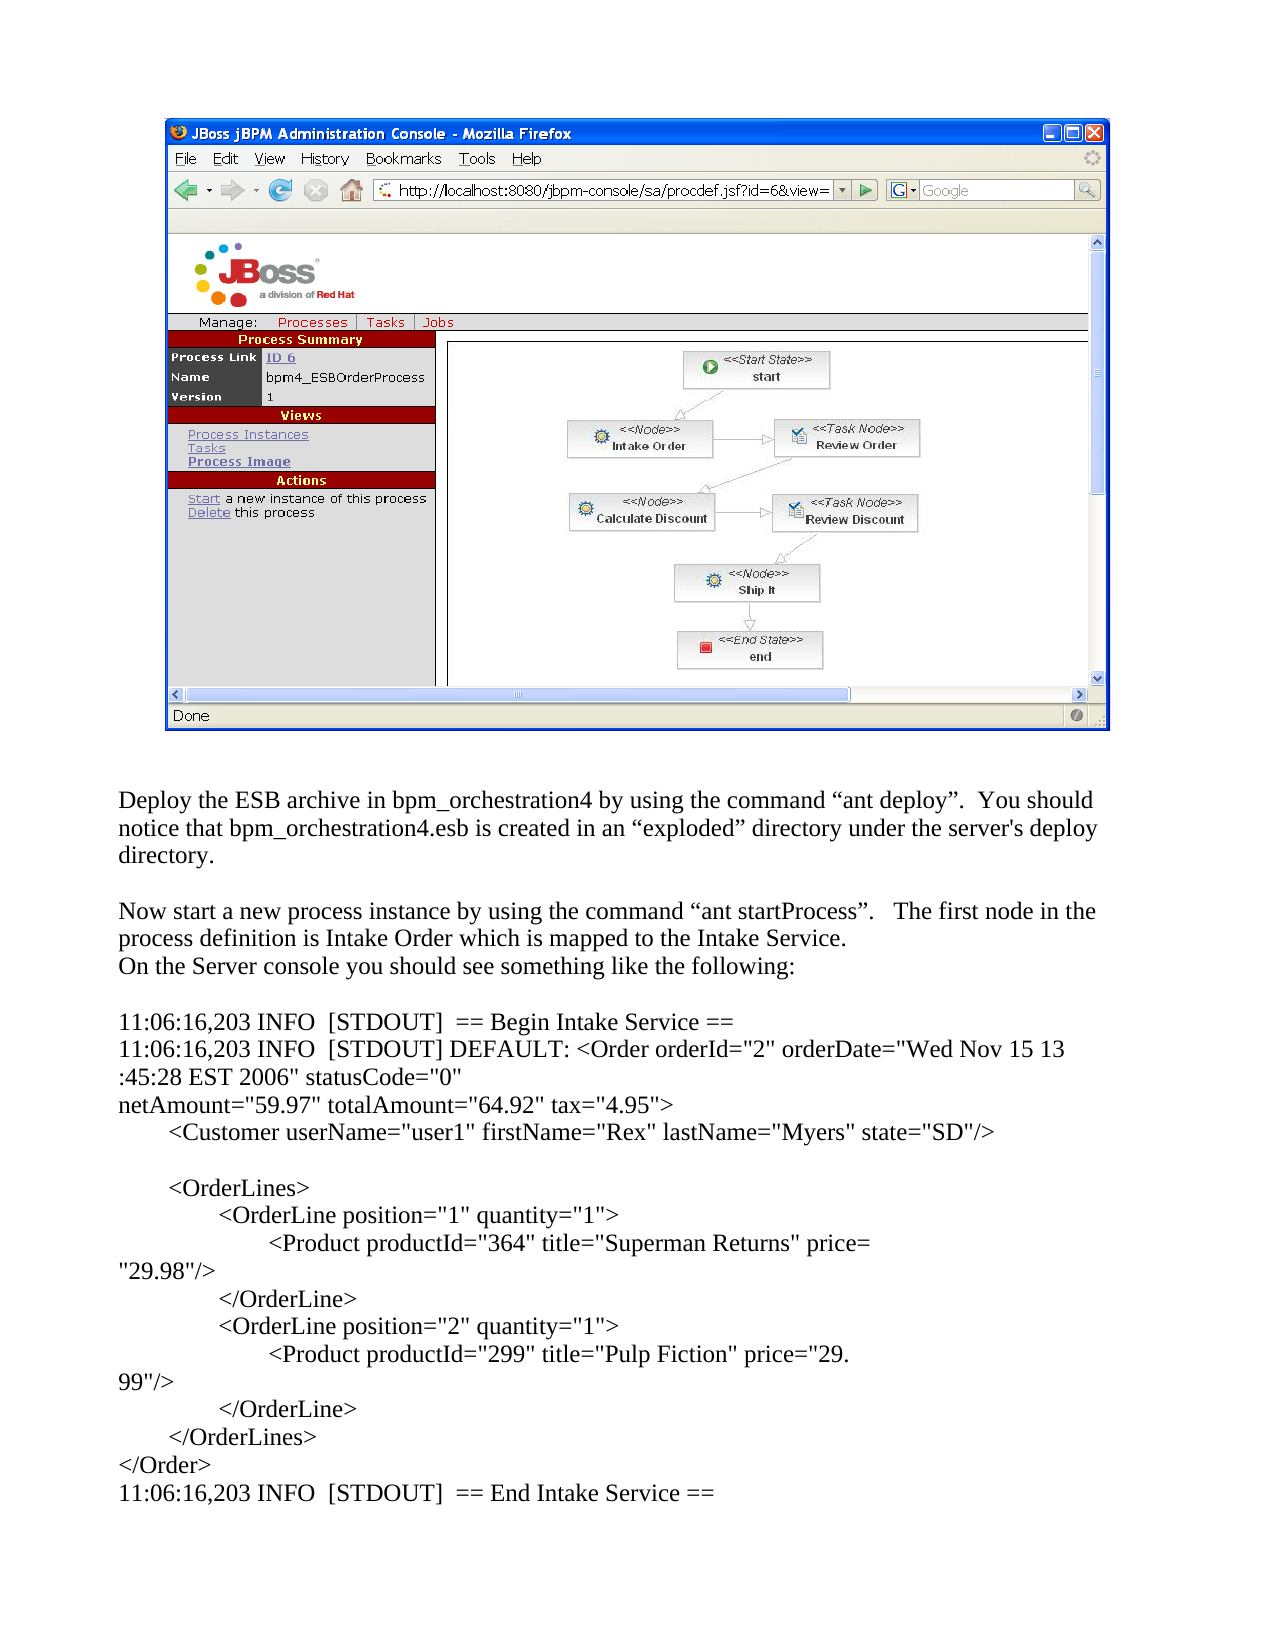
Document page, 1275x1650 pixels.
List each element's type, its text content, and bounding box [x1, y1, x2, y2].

text On the Server console you should see something like the following: [118, 952, 1157, 980]
text </OrderLines> [118, 1423, 1157, 1451]
text <Product productId="299" title="Pulp Fiction" price="29. [118, 1340, 1157, 1368]
text <OrderLine position="2" quantity="1"> [118, 1312, 1157, 1340]
text Now start a new process instance by using the command “ant startProcess”. The first node in the process definition is Intake Order which is mapped to the Intake Service. [118, 897, 1157, 952]
text <OrderLines> [118, 1174, 1157, 1202]
text 99"/> [118, 1368, 1157, 1396]
text netAmount="59.97" totalAmount="64.92" tax="4.95"> [118, 1091, 1157, 1118]
picture [165, 118, 1111, 731]
text </OrderLine> [118, 1396, 1157, 1423]
text 11:06:16,203 INFO [STDOUT] == Begin Intake Service == [118, 1008, 1157, 1035]
text <Customer userName="user1" firstName="Rex" lastName="Myers" state="SD"/> [118, 1118, 1157, 1146]
text <OrderLine position="1" quantity="1"> [118, 1202, 1157, 1229]
text :45:28 EST 2006" statusCode="0" [118, 1063, 1157, 1091]
text Deploy the ESB archive in bpm_orchestration4 by using the command “ant deploy”. You should notice that bpm_orchestration4.esb is created in an “exploded” directory under the server's deploy directory. [118, 786, 1157, 869]
text </Order> [118, 1451, 1157, 1479]
text 11:06:16,203 INFO [STDOUT] DEFAULT: <Order orderId="2" orderDate="Wed Nov 15 13 [118, 1035, 1157, 1063]
text 11:06:16,203 INFO [STDOUT] == End Intake Service == [118, 1479, 1157, 1506]
text <Product productId="364" title="Superman Returns" price= [118, 1229, 1157, 1257]
text "29.98"/> [118, 1257, 1157, 1285]
text </OrderLine> [118, 1285, 1157, 1312]
